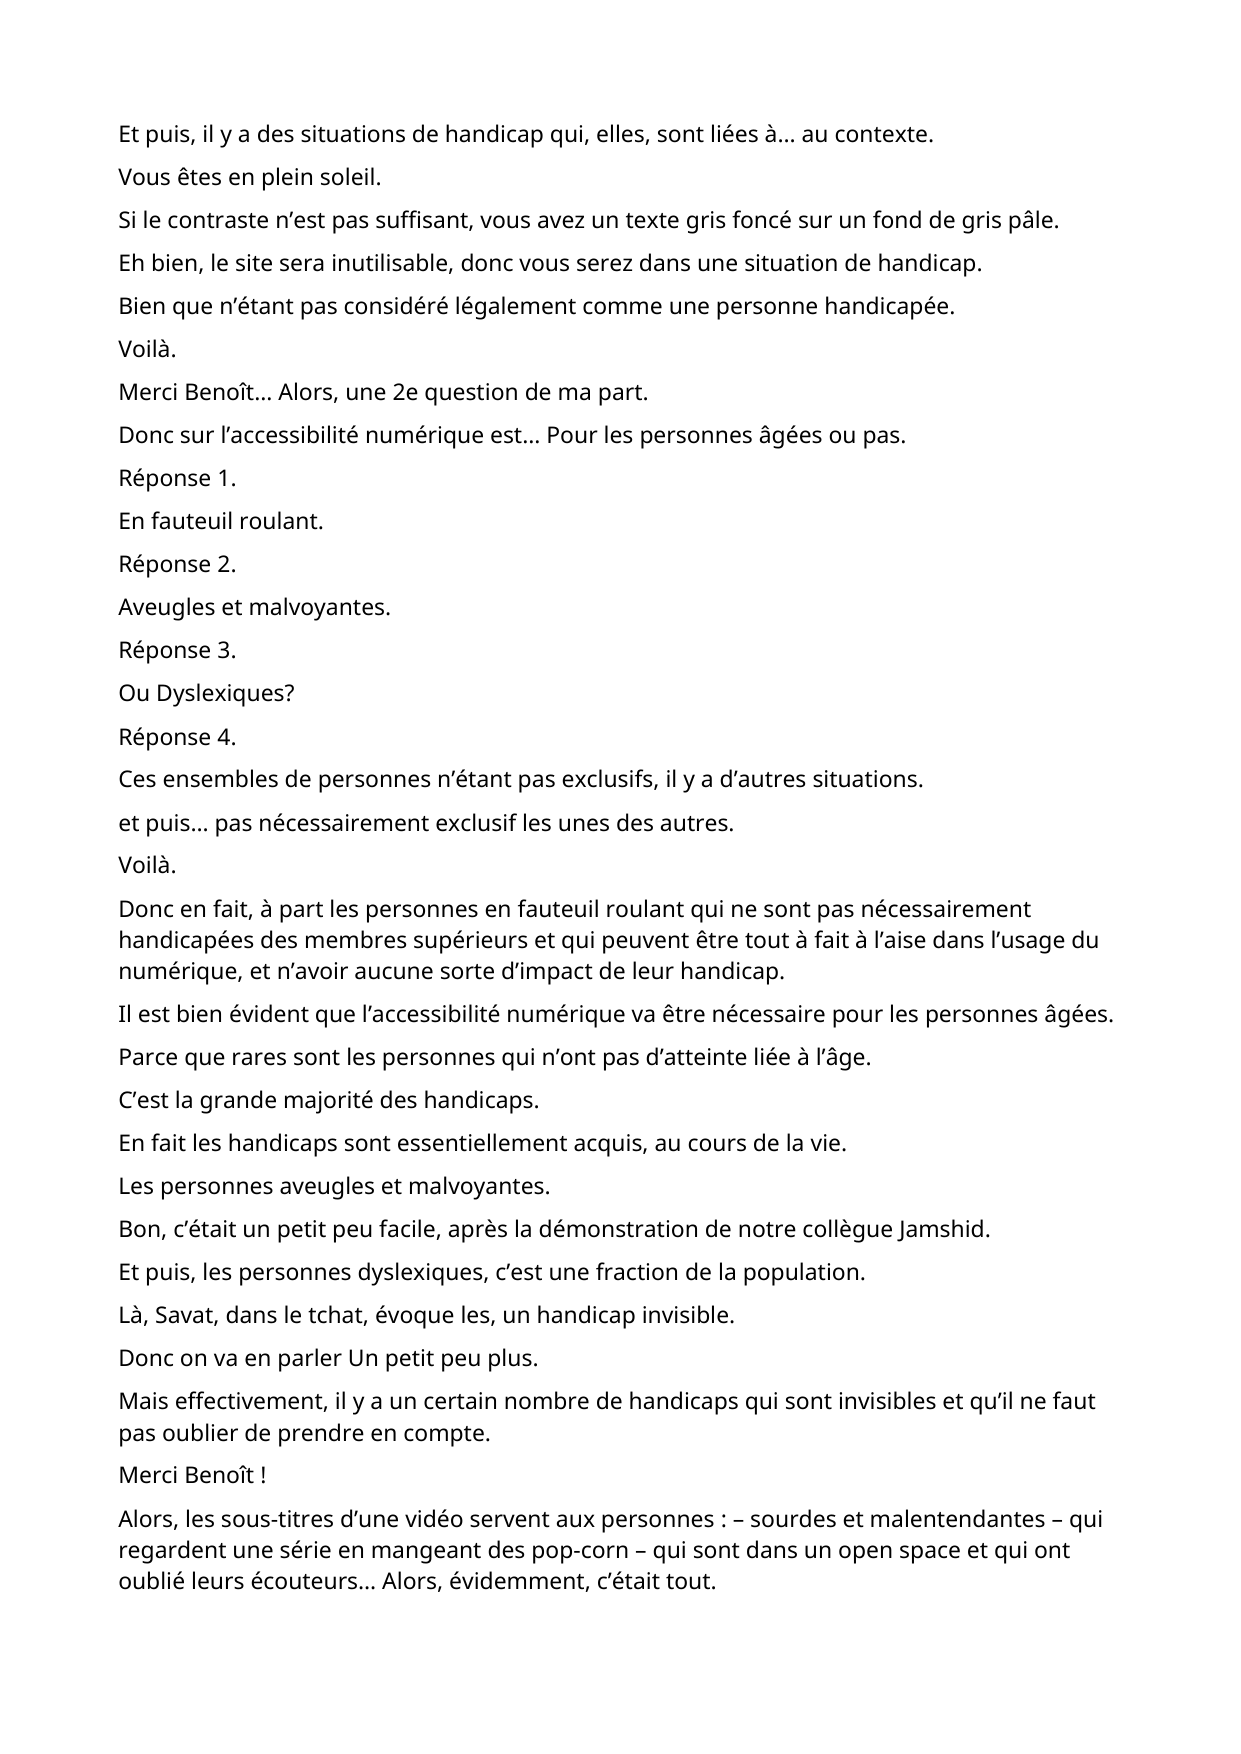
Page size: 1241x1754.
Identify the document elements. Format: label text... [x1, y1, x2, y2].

text Merci Benoît ! [118, 1459, 1122, 1491]
text C’est la grande majorité des handicaps. [118, 1084, 1122, 1115]
text Voilà. [118, 849, 1122, 881]
text Voilà. [118, 333, 1122, 364]
text En fauteuil roulant. [118, 505, 1122, 537]
text Réponse 1. [118, 462, 1122, 493]
text Mais effectivement, il y a un certain nombre de handicaps qui sont invisibles et qu’il ne faut pas oublier de prendre en compte. [118, 1385, 1122, 1448]
text Bon, c’était un petit peu facile, après la démonstration de notre collègue Jamshid. [118, 1213, 1122, 1244]
text Réponse 4. [118, 720, 1122, 752]
text Il est bien évident que l’accessibilité numérique va être nécessaire pour les personnes âgées. [118, 998, 1122, 1029]
text Si le contraste n’est pas suffisant, vous avez un texte gris foncé sur un fond de gris pâle. [118, 204, 1122, 235]
text Parce que rares sont les personnes qui n’ont pas d’atteinte liée à l’âge. [118, 1041, 1122, 1072]
text et puis… pas nécessairement exclusif les unes des autres. [118, 806, 1122, 838]
text Vous êtes en plein soleil. [118, 161, 1122, 192]
text Eh bien, le site sera inutilisable, donc vous serez dans une situation de handicap. [118, 247, 1122, 278]
text Donc on va en parler Un petit peu plus. [118, 1342, 1122, 1373]
text Bien que n’étant pas considéré légalement comme une personne handicapée. [118, 290, 1122, 321]
text Donc en fait, à part les personnes en fauteuil roulant qui ne sont pas nécessairement handicapées des membres supérieurs et qui peuvent être tout à fait à l’aise dans l’usage du numérique, et n’avoir aucune sorte d’impact de leur handicap. [118, 892, 1122, 986]
text Alors, les sous-titres d’une vidéo servent aux personnes : – sourdes et malentendantes – qui regardent une série en mangeant des pop-corn – qui sont dans un open space et qui ont oublié leurs écouteurs… Alors, évidemment, c’était tout. [118, 1502, 1122, 1596]
text Aveugles et malvoyantes. [118, 591, 1122, 623]
text Ces ensembles de personnes n’étant pas exclusifs, il y a d’autres situations. [118, 763, 1122, 795]
text Réponse 2. [118, 548, 1122, 579]
text Là, Savat, dans le tchat, évoque les, un handicap invisible. [118, 1299, 1122, 1330]
text Ou Dyslexiques? [118, 677, 1122, 709]
text Les personnes aveugles et malvoyantes. [118, 1170, 1122, 1201]
text Merci Benoît… Alors, une 2e question de ma part. [118, 376, 1122, 407]
text Réponse 3. [118, 634, 1122, 666]
text Et puis, les personnes dyslexiques, c’est une fraction de la population. [118, 1256, 1122, 1287]
text En fait les handicaps sont essentiellement acquis, au cours de la vie. [118, 1127, 1122, 1158]
text Donc sur l’accessibilité numérique est… Pour les personnes âgées ou pas. [118, 419, 1122, 451]
text Et puis, il y a des situations de handicap qui, elles, sont liées à… au contexte. [118, 118, 1122, 149]
